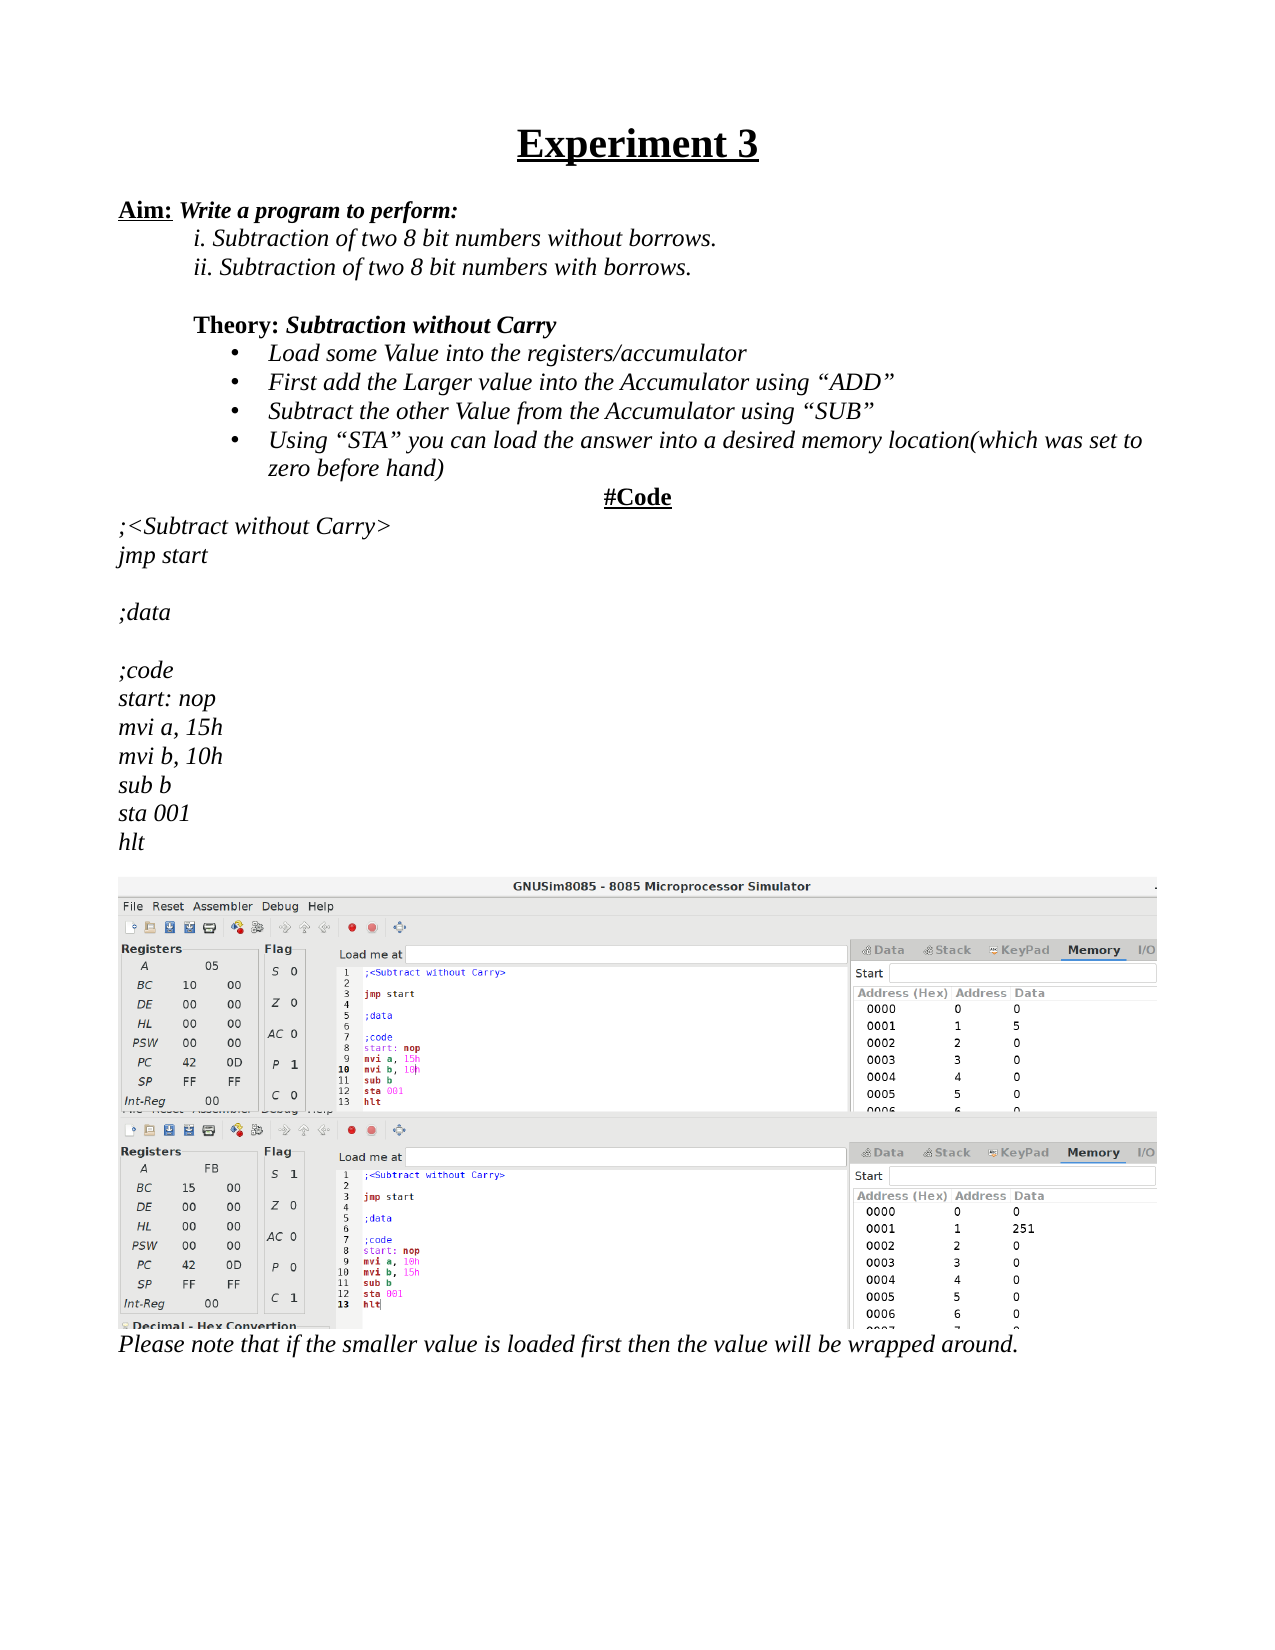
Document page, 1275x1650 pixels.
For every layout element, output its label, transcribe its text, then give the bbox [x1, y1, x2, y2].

text mvi b, 10h [118, 741, 1157, 770]
text sub b [118, 770, 1157, 798]
text start: nop [118, 683, 1157, 712]
text Experiment 3 [118, 118, 1157, 166]
text ;code [118, 655, 1157, 683]
list Using “STA” you can load the answer into a desired memory location(which was set to zero before hand) [231, 425, 1157, 482]
list First add the Larger value into the Accumulator using “ADD” [231, 367, 1157, 396]
list Subtract the other Value from the Accumulator using “SUB” [231, 396, 1157, 425]
text jmp start [118, 540, 1157, 568]
text #Code [118, 482, 1157, 511]
picture [118, 876, 1157, 1329]
list Load some Value into the registers/accumulator [231, 338, 1157, 367]
text Aim: Write a program to perform: [118, 195, 1157, 223]
text [118, 856, 1157, 876]
text ;<Subtract without Carry> [118, 511, 1157, 540]
text mvi a, 15h [118, 712, 1157, 741]
text Please note that if the smaller value is loaded first then the value will be wrapped around. [118, 1329, 1157, 1357]
text sta 001 [118, 798, 1157, 827]
text hlt [118, 827, 1157, 856]
text Theory: Subtraction without Carry [193, 310, 1157, 338]
text ;data [118, 597, 1157, 626]
text ii. Subtraction of two 8 bit numbers with borrows. [193, 252, 1157, 281]
text i. Subtraction of two 8 bit numbers without borrows. [193, 223, 1157, 252]
